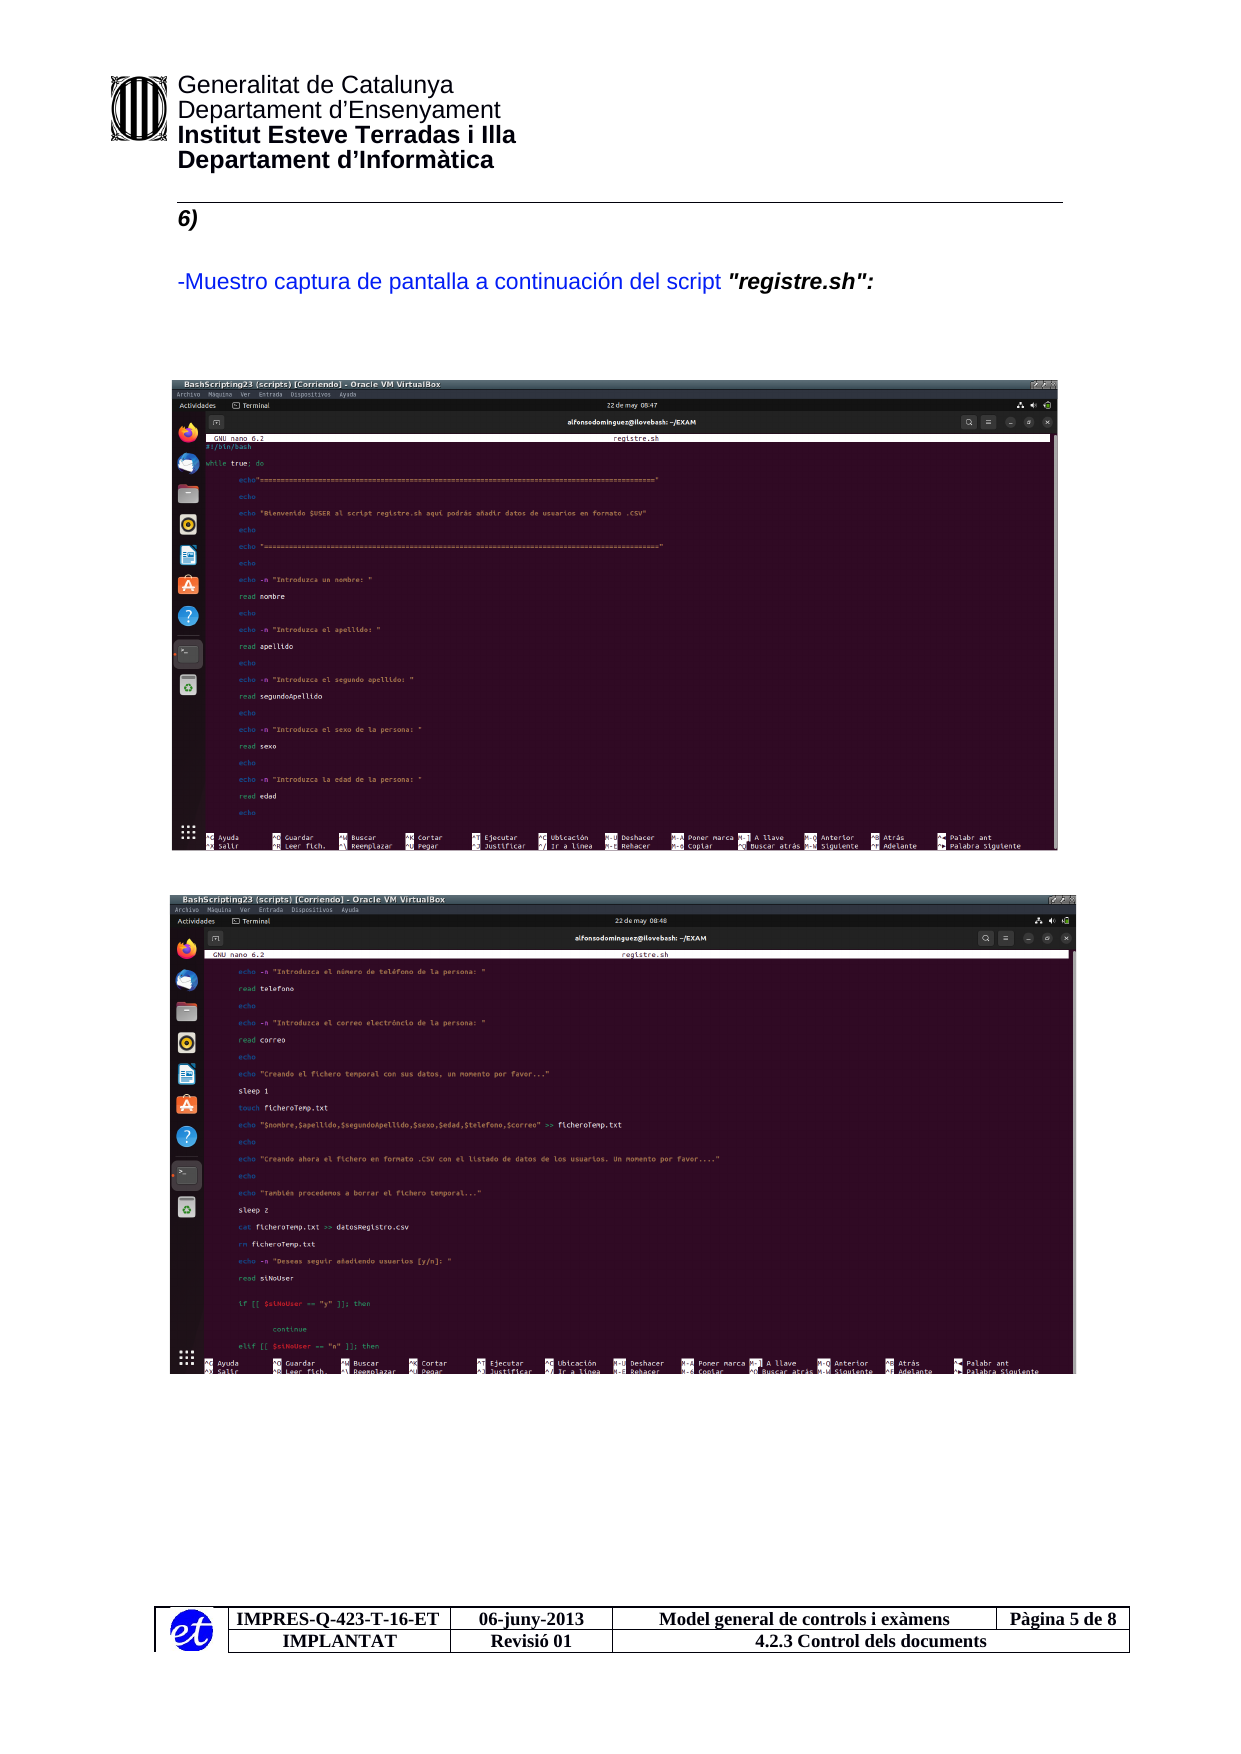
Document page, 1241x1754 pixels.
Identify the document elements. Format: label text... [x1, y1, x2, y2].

text -Muestro captura de pantalla a continuación del script "registre.sh": [177, 265, 1063, 294]
picture [171, 380, 1058, 851]
text 6) [177, 203, 1063, 231]
picture [170, 1607, 214, 1651]
picture [169, 895, 1077, 1374]
picture [111, 76, 167, 141]
